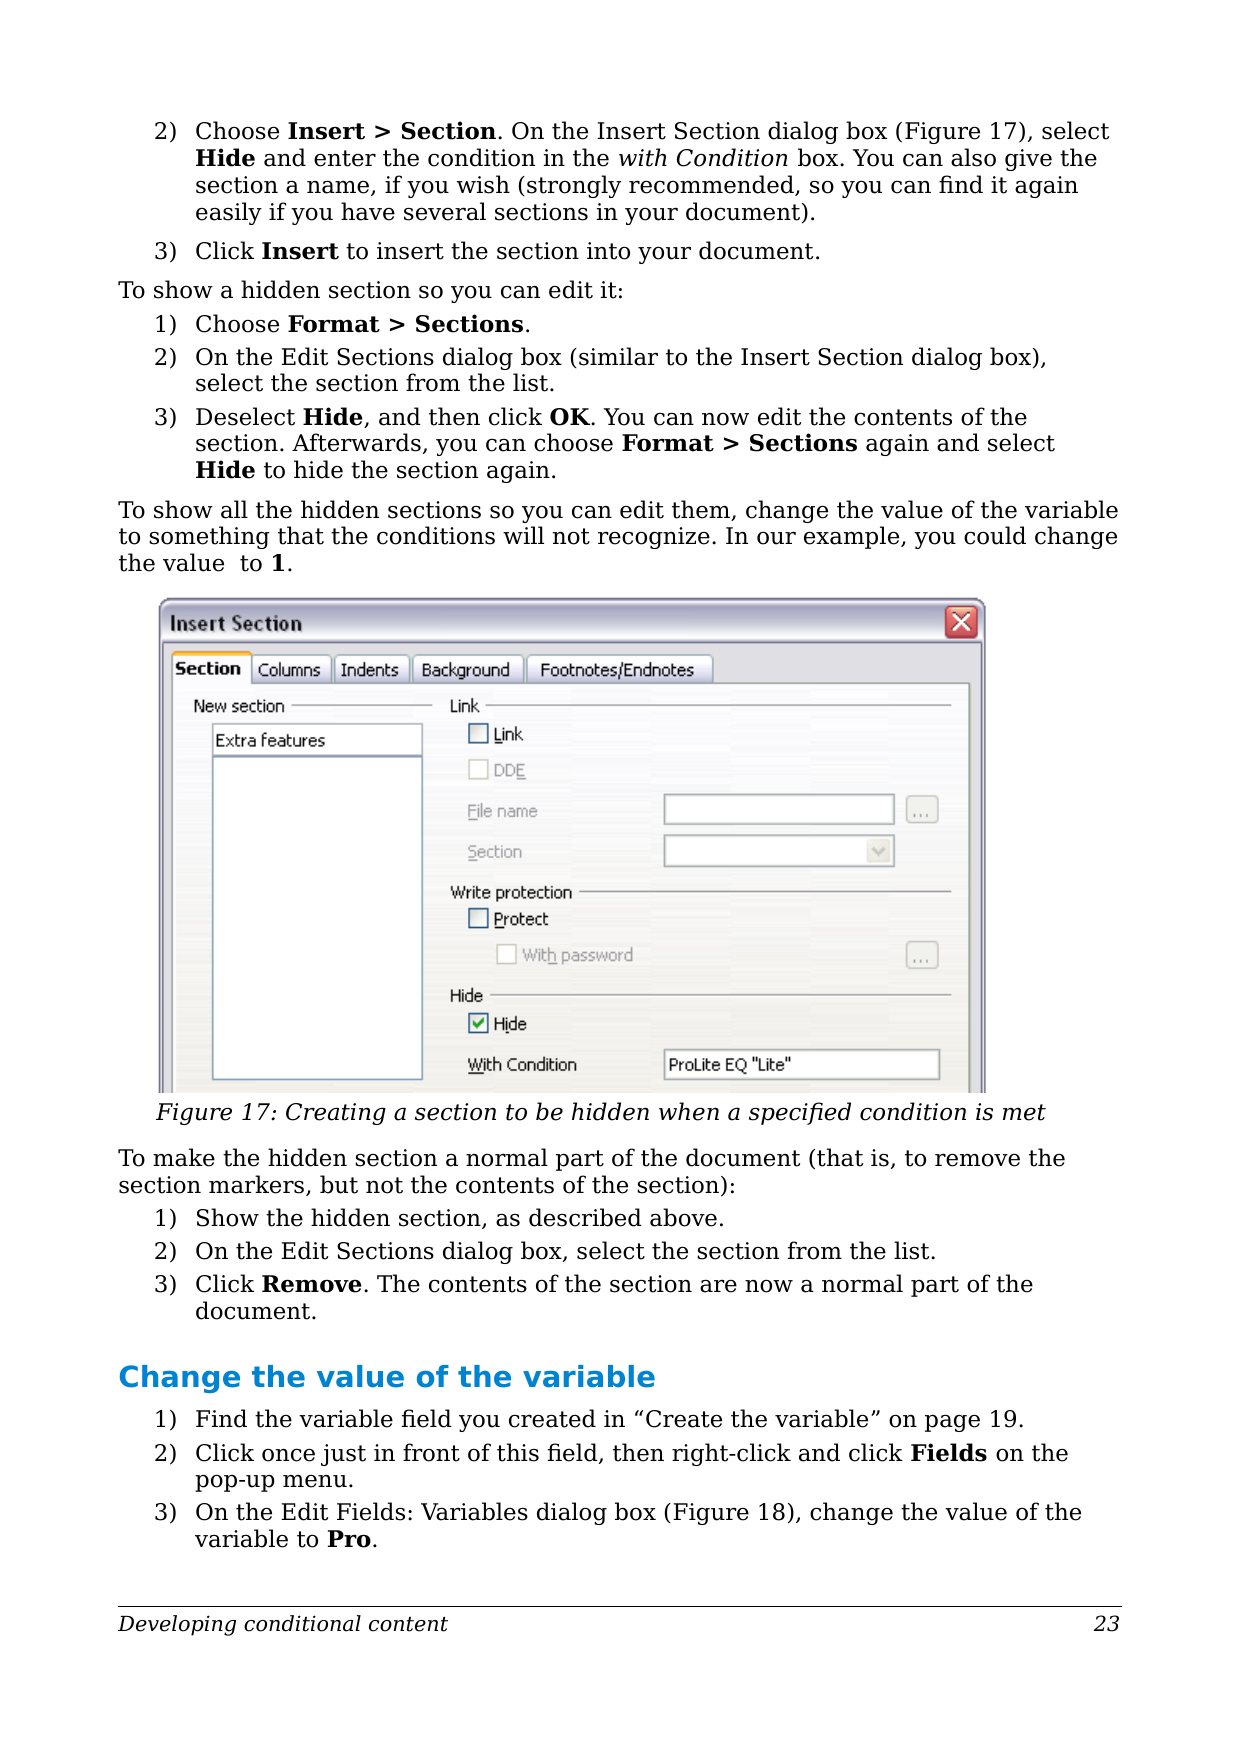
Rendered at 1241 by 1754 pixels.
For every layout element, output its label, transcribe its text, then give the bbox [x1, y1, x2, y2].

list Choose Format > Sections. [177, 311, 1122, 337]
list Click Insert to insert the section into your document. [177, 238, 1122, 265]
list To make the hidden section a normal part of the document (that is, to remove the section markers, but not the contents of the section): [118, 1146, 1122, 1199]
list Deselect Hide, and then click OK. You can now edit the contents of the section. Afterwards, you can choose Format > Sections again and select Hide to hide the section again. [177, 403, 1122, 484]
text Figure 17: Creating a section to be hidden when a specified condition is met [156, 1099, 1084, 1126]
list On the Edit Fields: Variables dialog box (Figure 18), change the value of the variable to Pro. [177, 1499, 1122, 1553]
list On the Edit Sections dialog box (similar to the Insert Section dialog box), select the section from the list. [177, 344, 1122, 397]
list Click Remove. The contents of the section are now a normal part of the document. [177, 1271, 1122, 1325]
list On the Edit Sections dialog box, select the section from the list. [177, 1238, 1122, 1265]
list To show a hidden section so you can edit it: [118, 277, 1122, 304]
list Find the variable field you created in “Create the variable” on page 18. [177, 1407, 1122, 1433]
list To show all the hidden sections so you can edit them, change the value of the variable to something that the conditions will not recognize. In our example, you could change the value to 1. [118, 497, 1122, 577]
list Choose Insert > Section. On the Insert Section dialog box (Figure 17), select Hide and enter the condition in the with Condition box. You can also give the section a name, if you wish (strongly recommended, so you can find it again easily if you have several sections in your document). [177, 118, 1122, 225]
picture [156, 596, 989, 1093]
list Click once just in front of this field, then right-click and click Fields on the pop-up menu. [177, 1439, 1122, 1493]
list Show the hidden section, as described above. [177, 1205, 1122, 1232]
subtitle Change the value of the variable [118, 1360, 1122, 1394]
